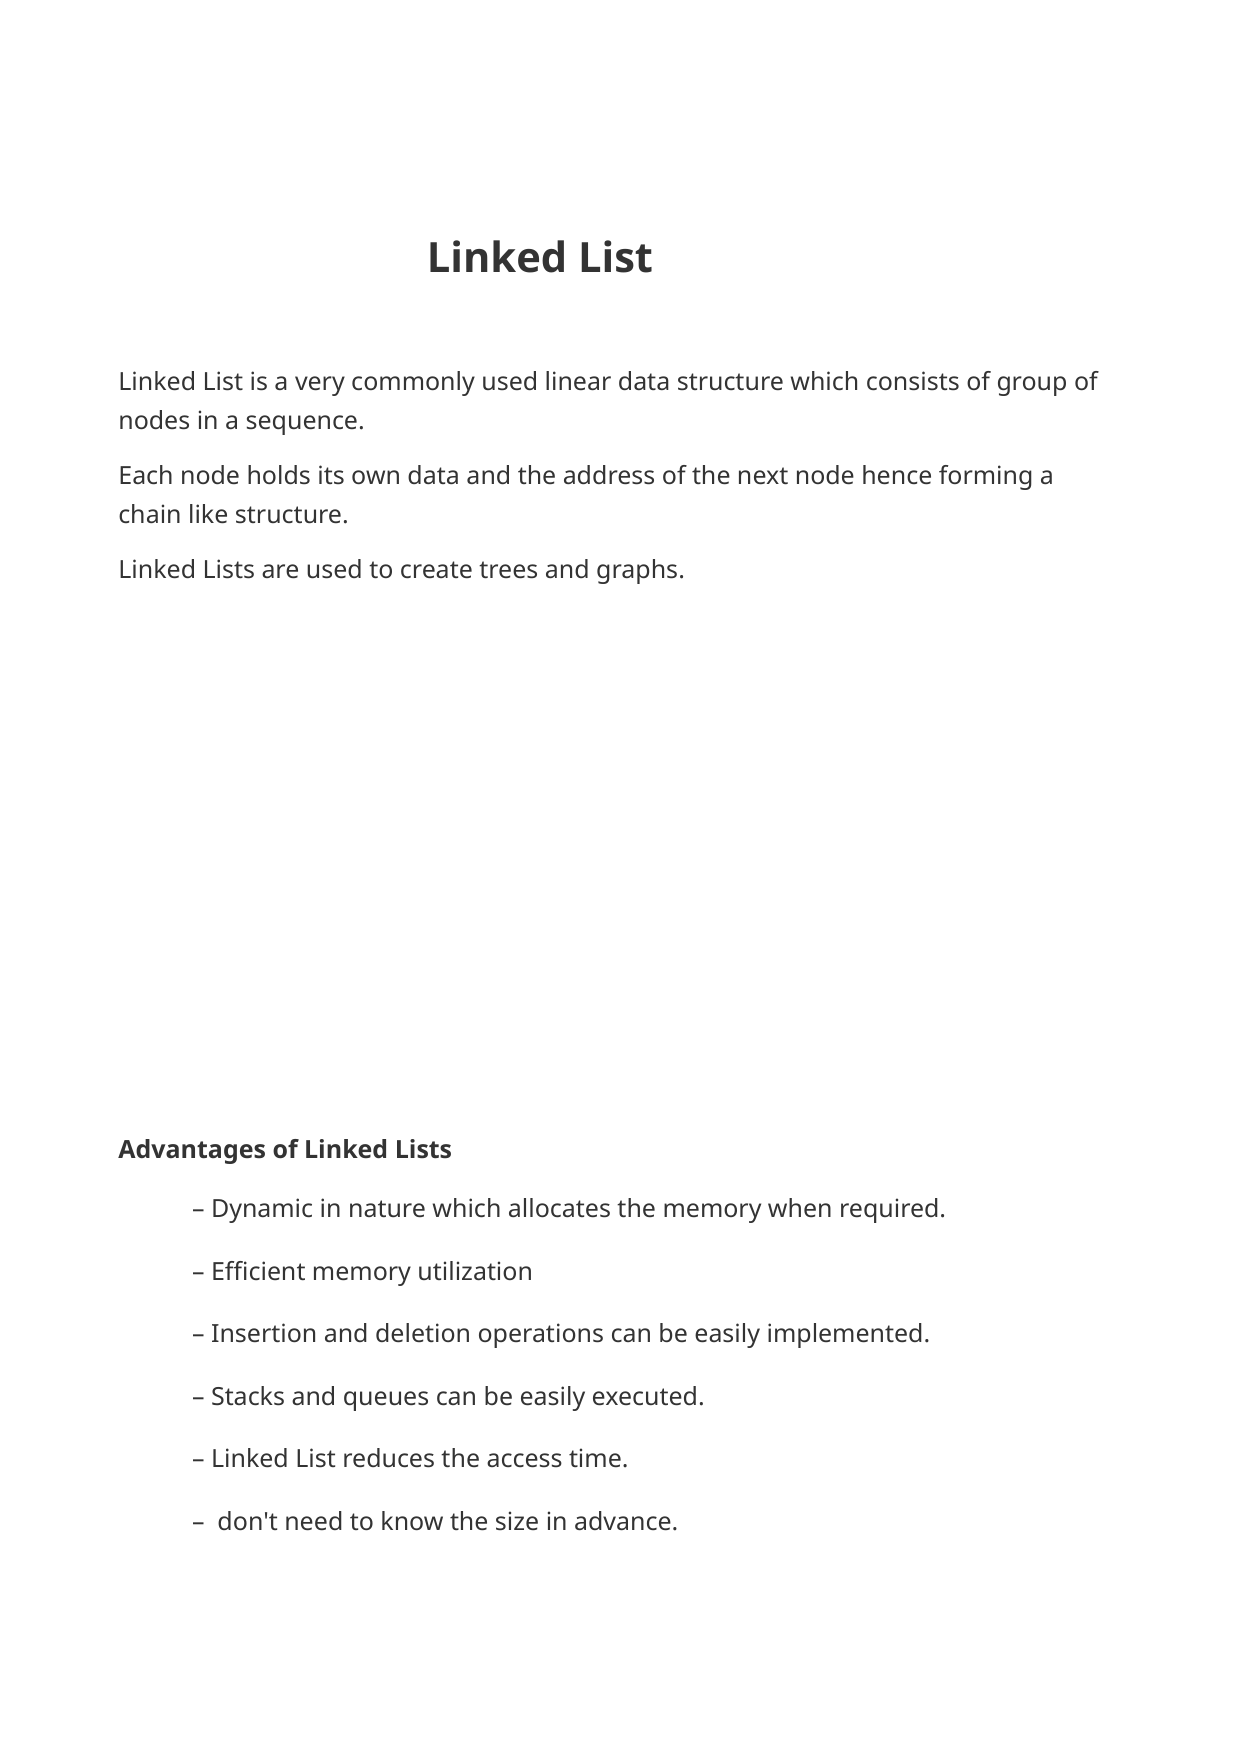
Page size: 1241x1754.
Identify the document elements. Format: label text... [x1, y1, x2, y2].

text Linked List is a very commonly used linear data structure which consists of group of nodes in a sequence. [118, 363, 1122, 437]
list – Linked List reduces the access time. [118, 1428, 1122, 1475]
list – don't need to know the size in advance. [118, 1491, 1122, 1537]
list – Stacks and queues can be easily executed. [118, 1366, 1122, 1412]
text Linked List [118, 228, 1122, 284]
text Linked Lists are used to create trees and graphs. [118, 551, 1122, 585]
list – Efficient memory utilization [118, 1241, 1122, 1287]
subtitle Advantages of Linked Lists [118, 1131, 1122, 1166]
list – Insertion and deletion operations can be easily implemented. [118, 1303, 1122, 1350]
list – Dynamic in nature which allocates the memory when required. [118, 1178, 1122, 1225]
text Each node holds its own data and the address of the next node hence forming a chain like structure. [118, 457, 1122, 531]
